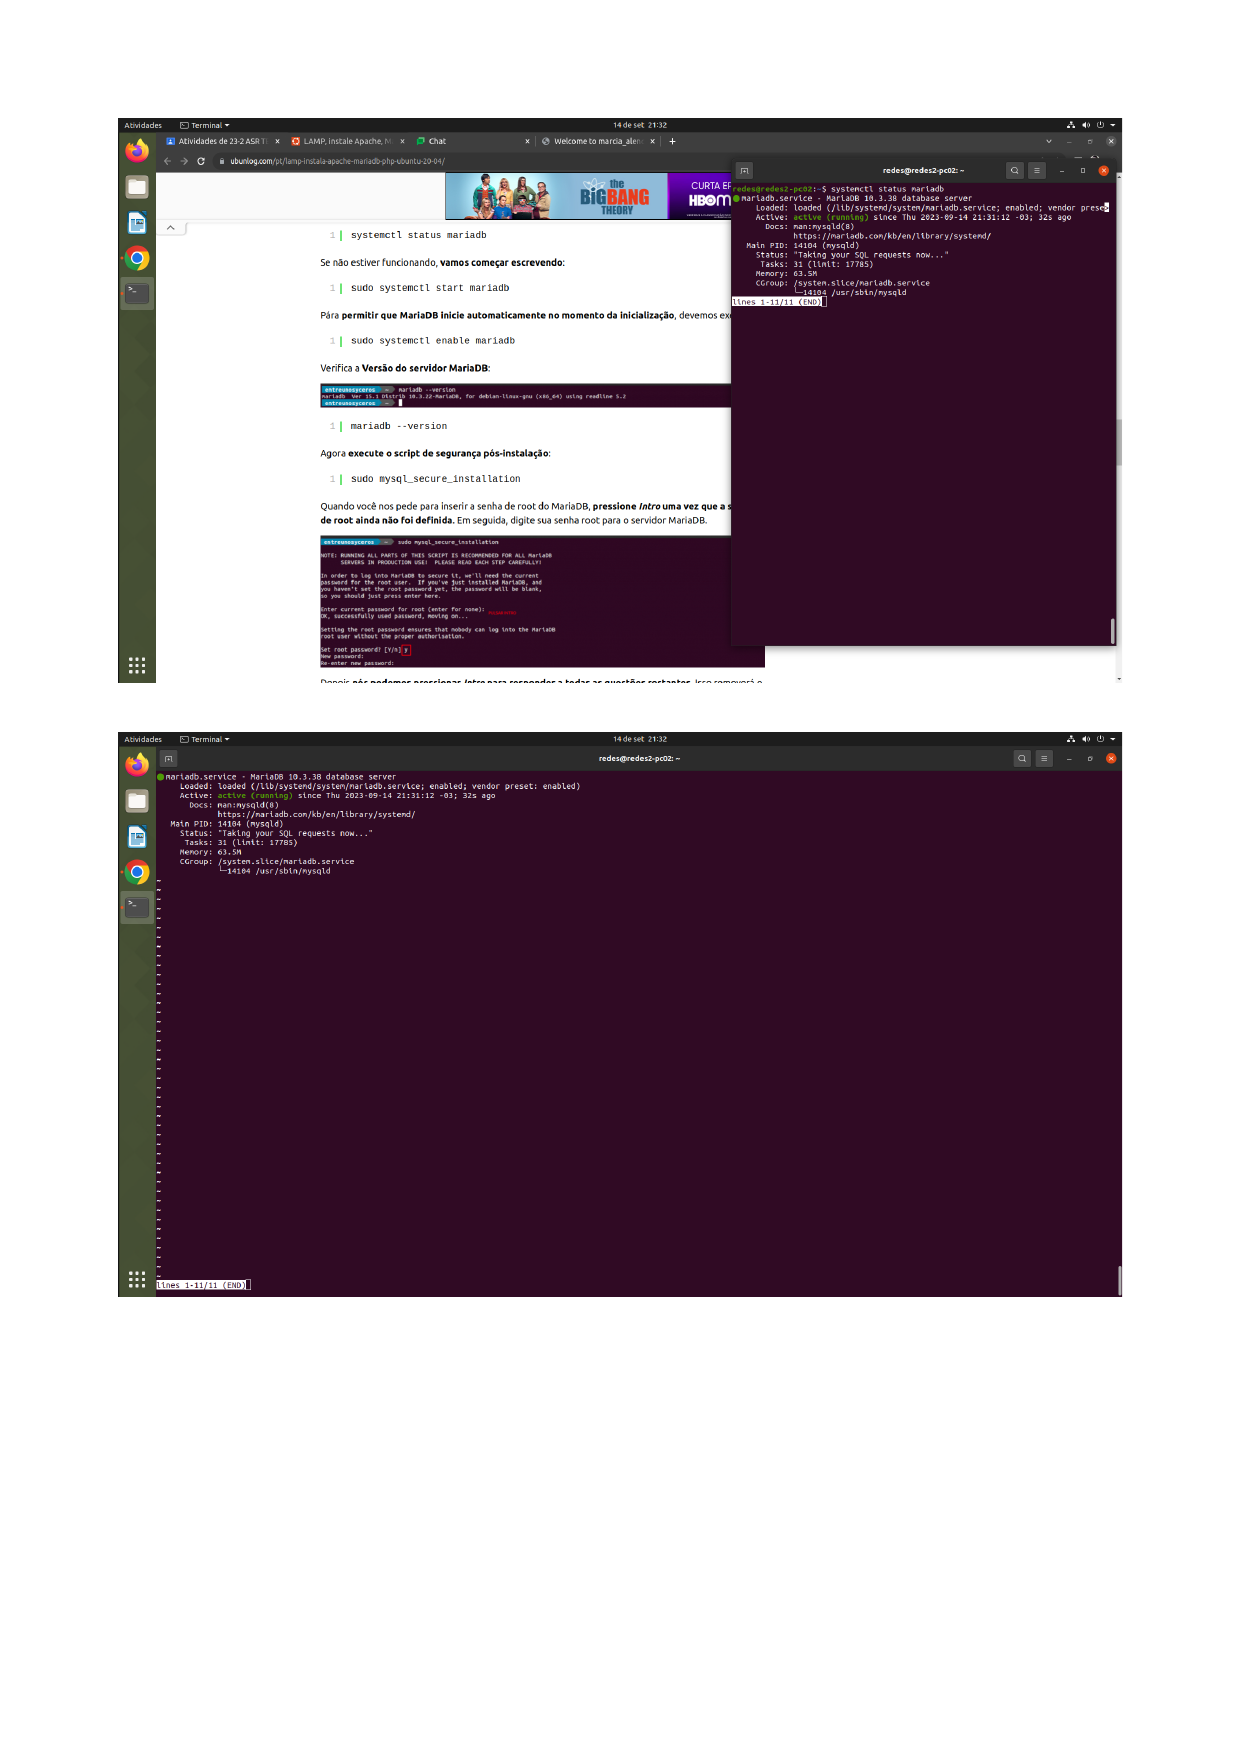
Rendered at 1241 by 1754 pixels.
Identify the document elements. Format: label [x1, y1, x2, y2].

picture [118, 732, 1123, 1297]
picture [118, 118, 1123, 683]
